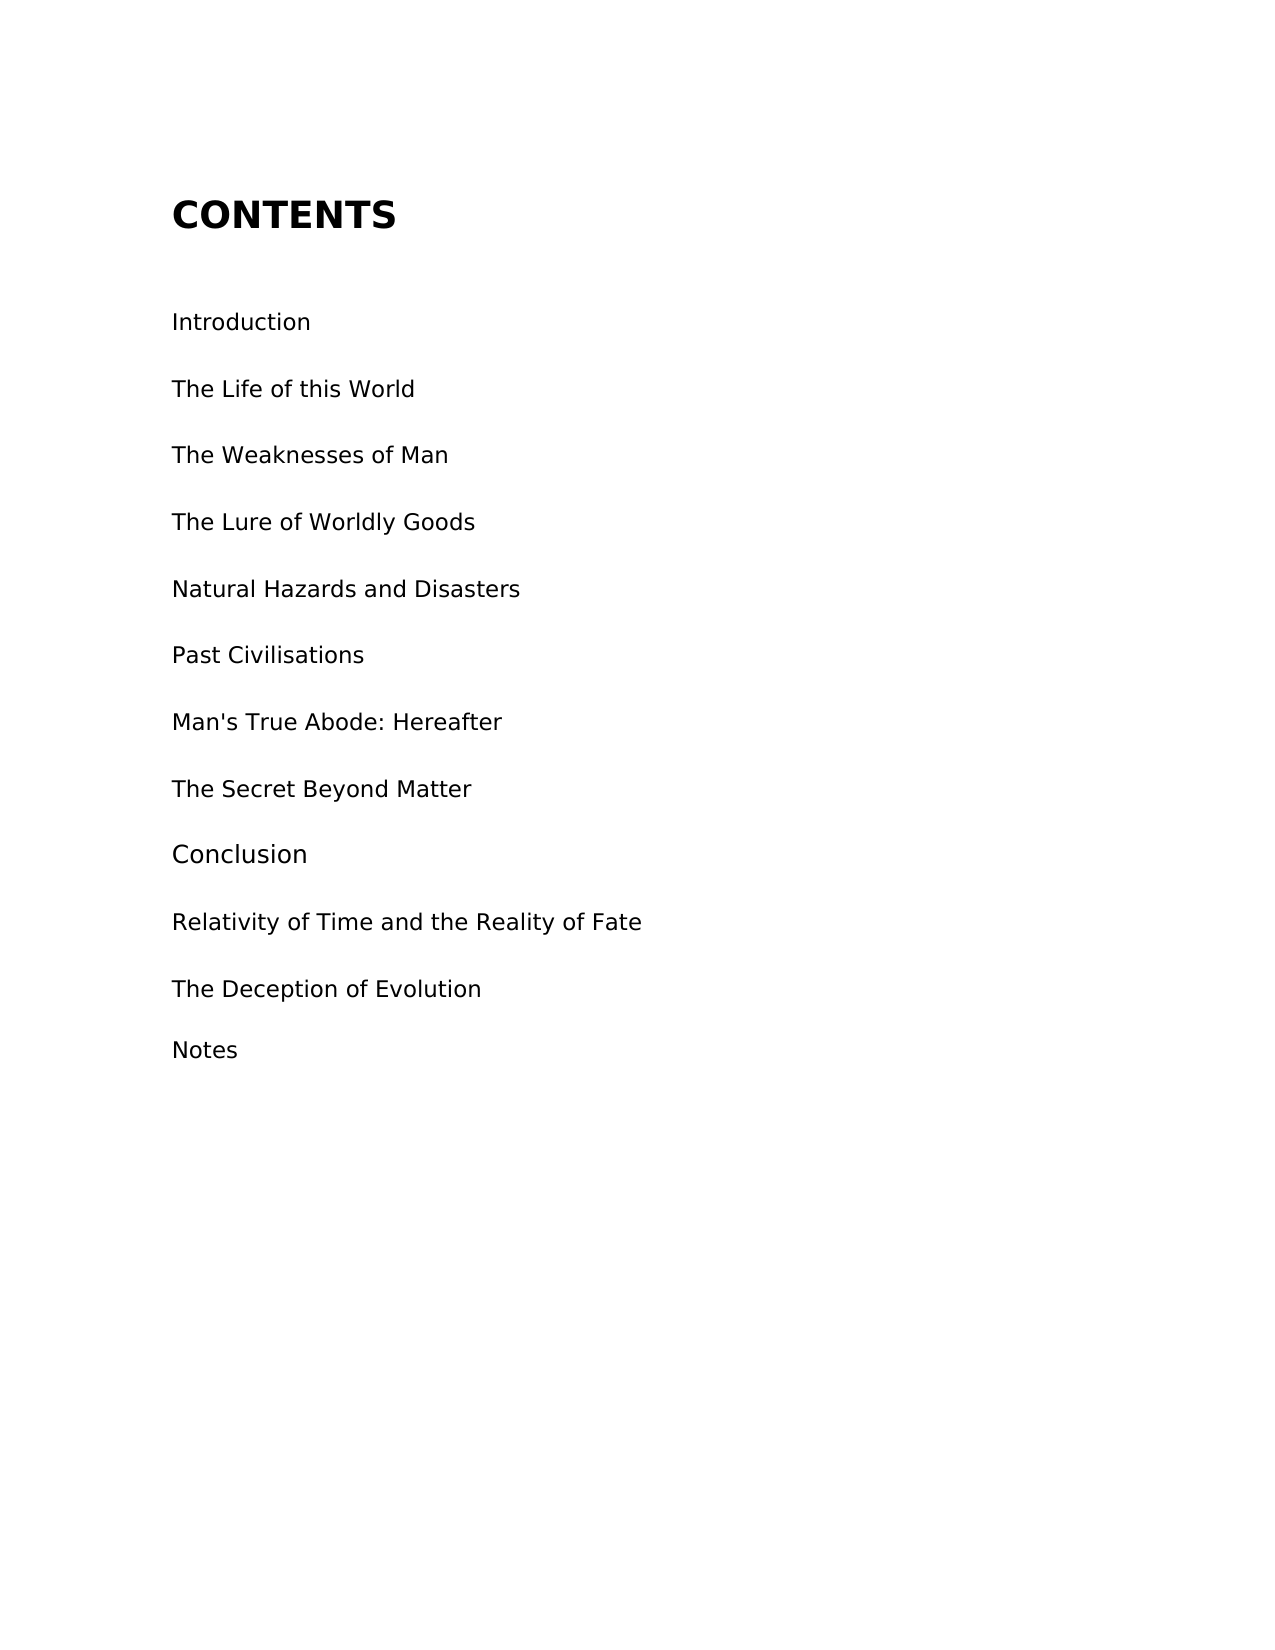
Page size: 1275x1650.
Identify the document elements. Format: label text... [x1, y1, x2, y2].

text The Secret Beyond Matter [112, 771, 1145, 804]
text Relativity of Time and the Reality of Fate [112, 904, 1145, 937]
text Conclusion [112, 837, 1145, 871]
text The Weaknesses of Man [112, 437, 1145, 471]
text The Life of this World [112, 371, 1145, 404]
text Man's True Abode: Hereafter [112, 704, 1145, 737]
text CONTENTS [112, 194, 1145, 237]
text Introduction [112, 304, 1145, 337]
text Natural Hazards and Disasters [112, 571, 1145, 604]
text The Lure of Worldly Goods [112, 504, 1145, 537]
text Past Civilisations [112, 637, 1145, 671]
text Notes [112, 1037, 1145, 1064]
text The Deception of Evolution [112, 971, 1145, 1004]
